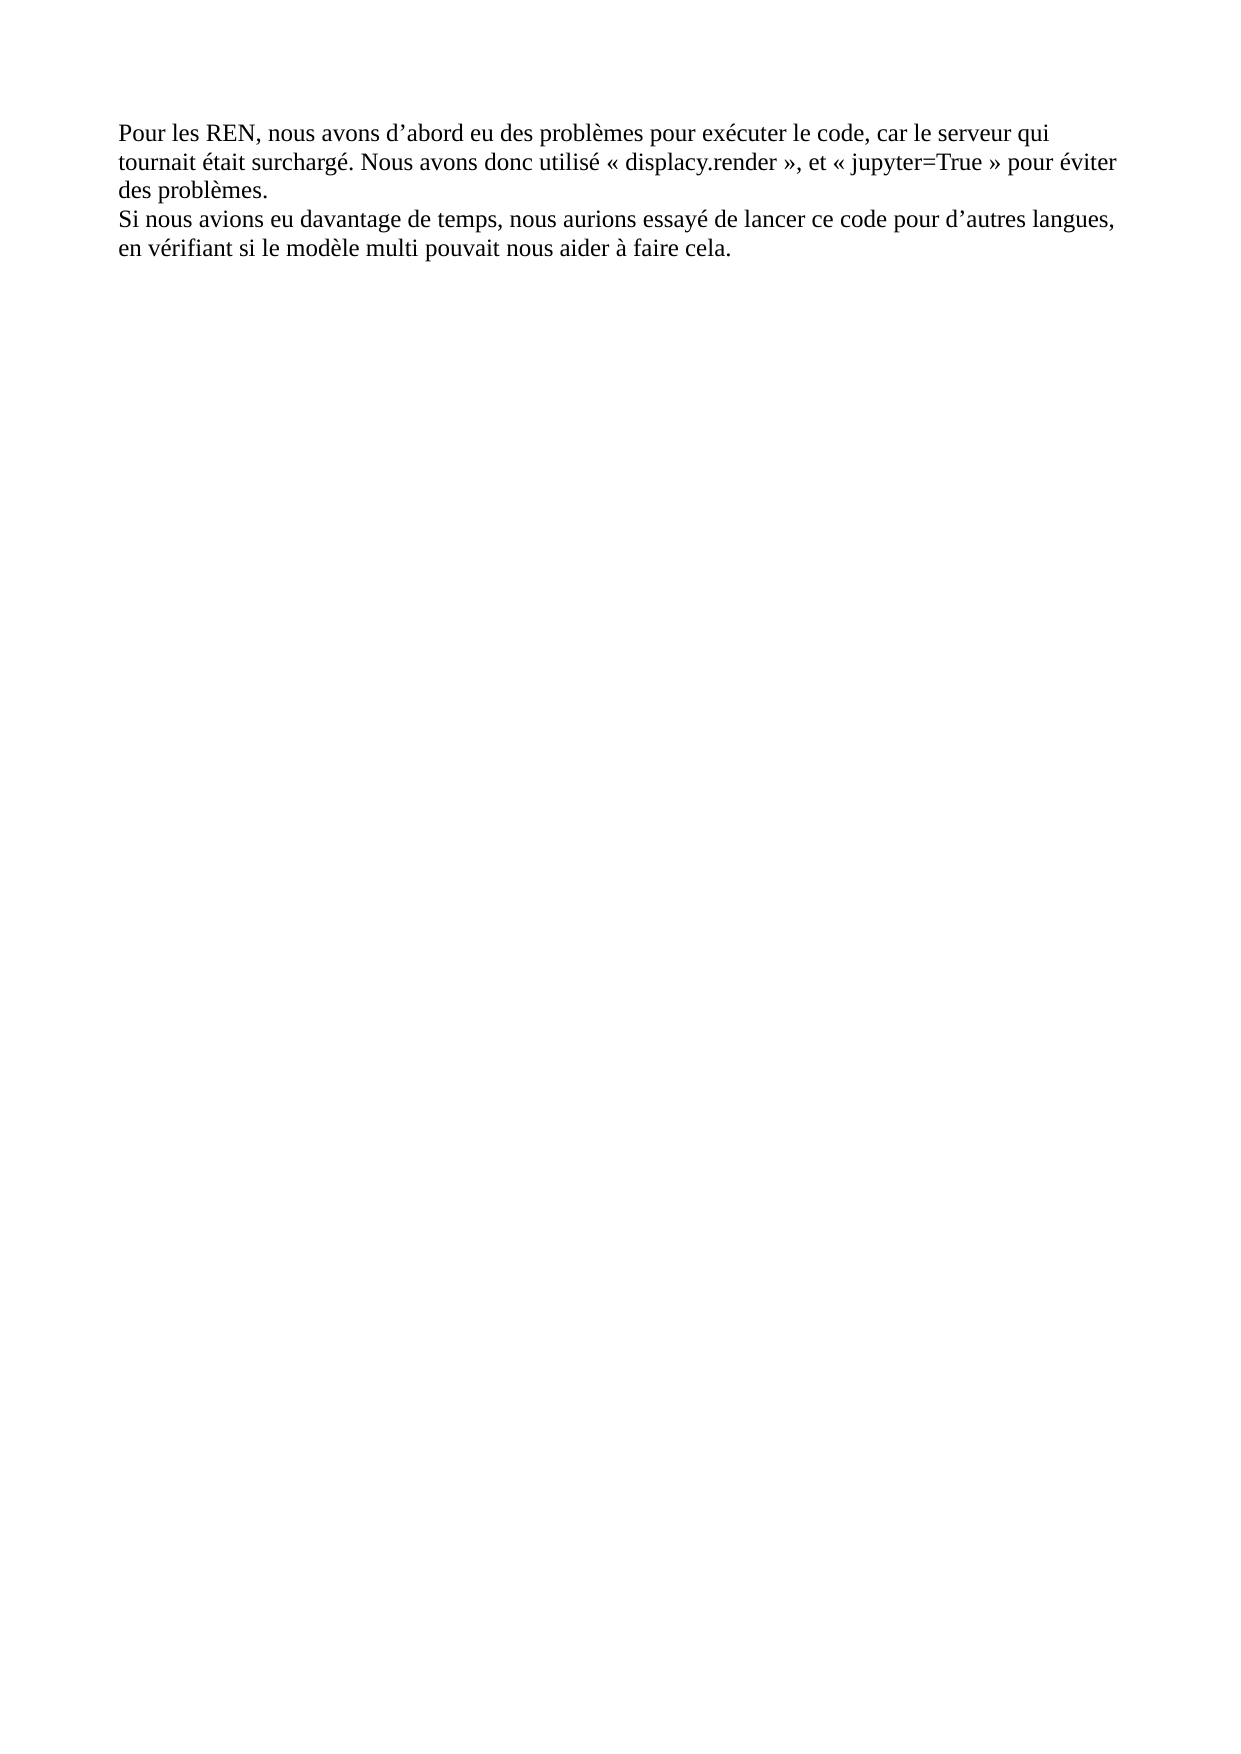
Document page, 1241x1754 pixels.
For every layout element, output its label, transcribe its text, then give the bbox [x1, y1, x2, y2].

text Si nous avions eu davantage de temps, nous aurions essayé de lancer ce code pour d’autres langues, en vérifiant si le modèle multi pouvait nous aider à faire cela. [118, 204, 1122, 262]
text Pour les REN, nous avons d’abord eu des problèmes pour exécuter le code, car le serveur qui tournait était surchargé. Nous avons donc utilisé « displacy.render », et « jupyter=True » pour éviter des problèmes. [118, 118, 1122, 204]
